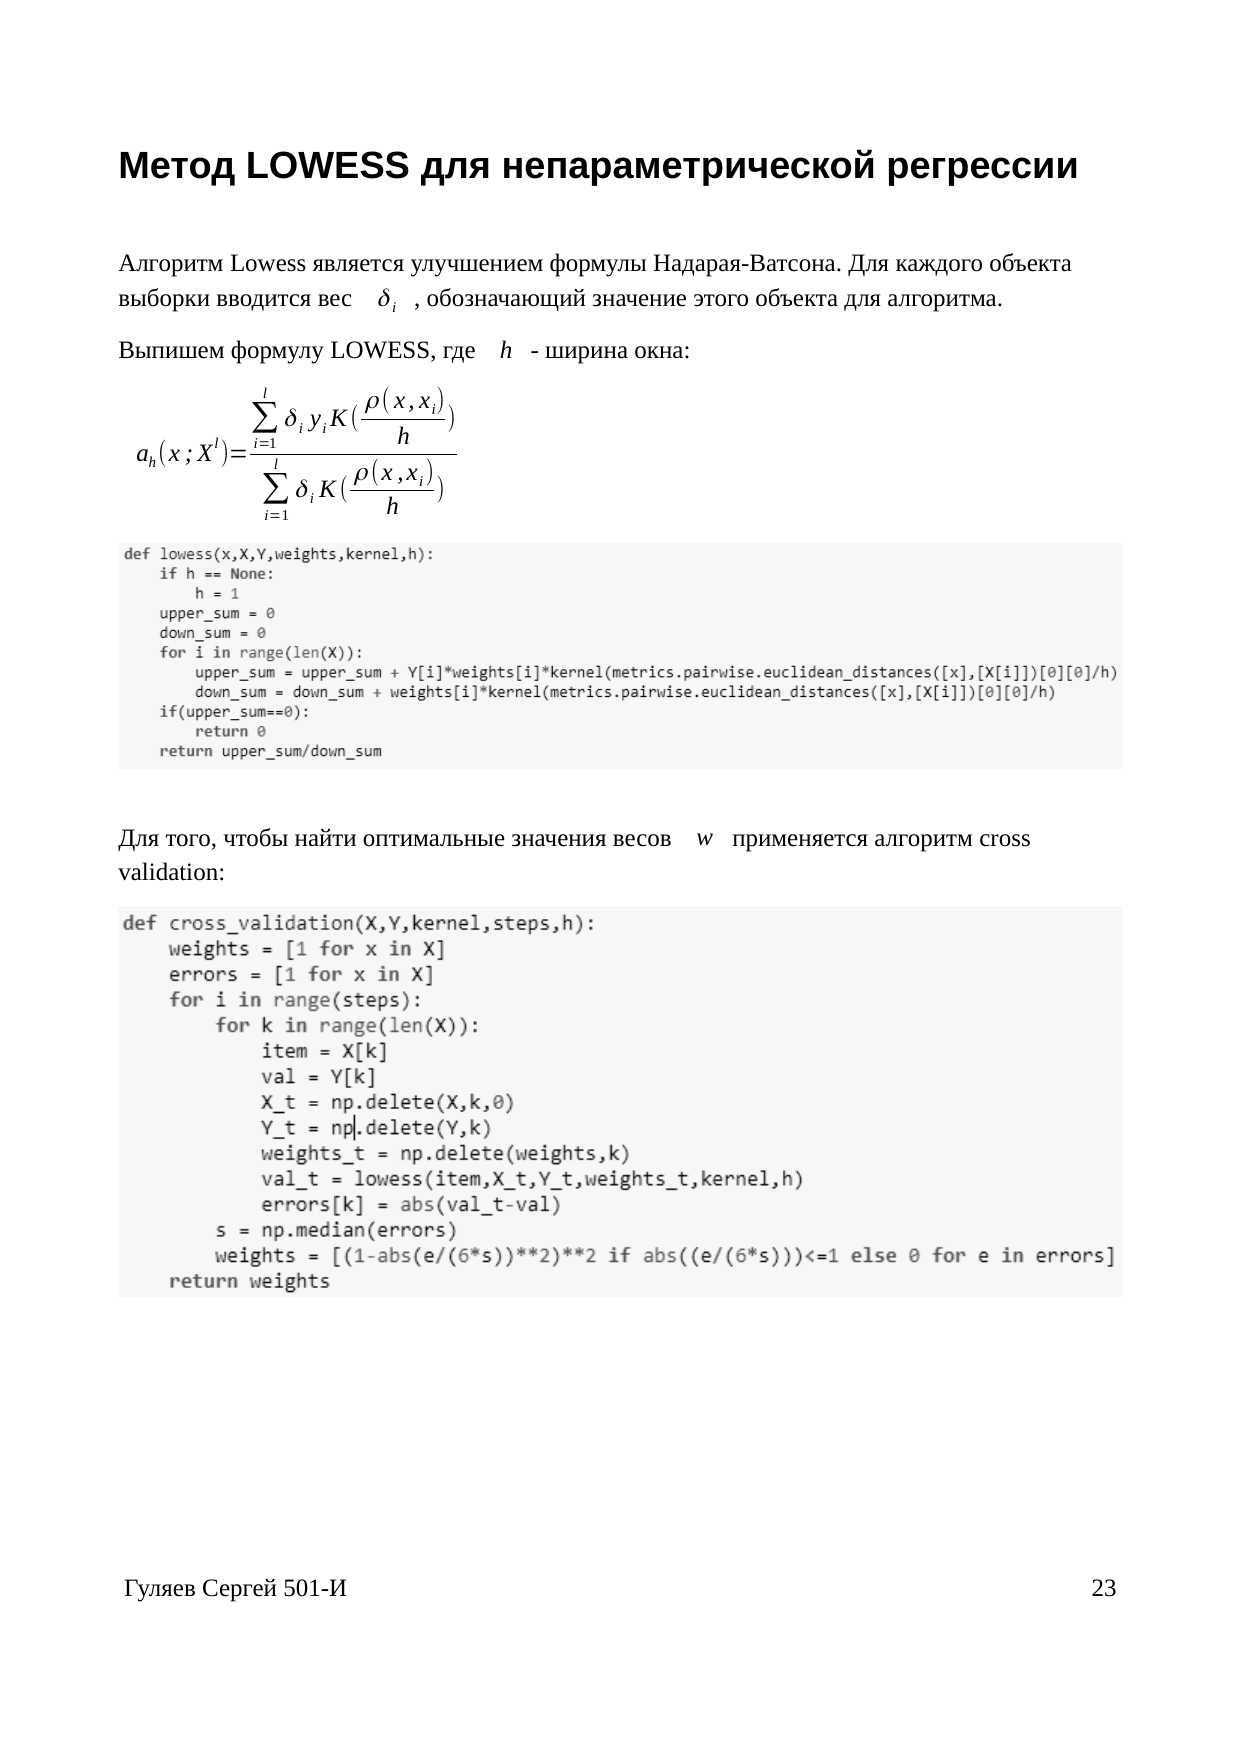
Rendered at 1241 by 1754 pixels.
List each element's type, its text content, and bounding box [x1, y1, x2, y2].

picture [118, 543, 1123, 769]
picture [118, 906, 1123, 1297]
text Выпишем формулу LOWESS, где - ширина окна: [118, 336, 1122, 364]
text Алгоритм Lowess является улучшением формулы Надарая-Ватсона. Для каждого объекта выборки вводится вес , обозначающий значение этого объекта для алгоритма. [118, 248, 1122, 315]
subtitle Метод LOWESS для непараметрической регрессии [118, 143, 1122, 187]
text Для того, чтобы найти оптимальные значения весов применяется алгоритм cross validation: [118, 823, 1122, 886]
